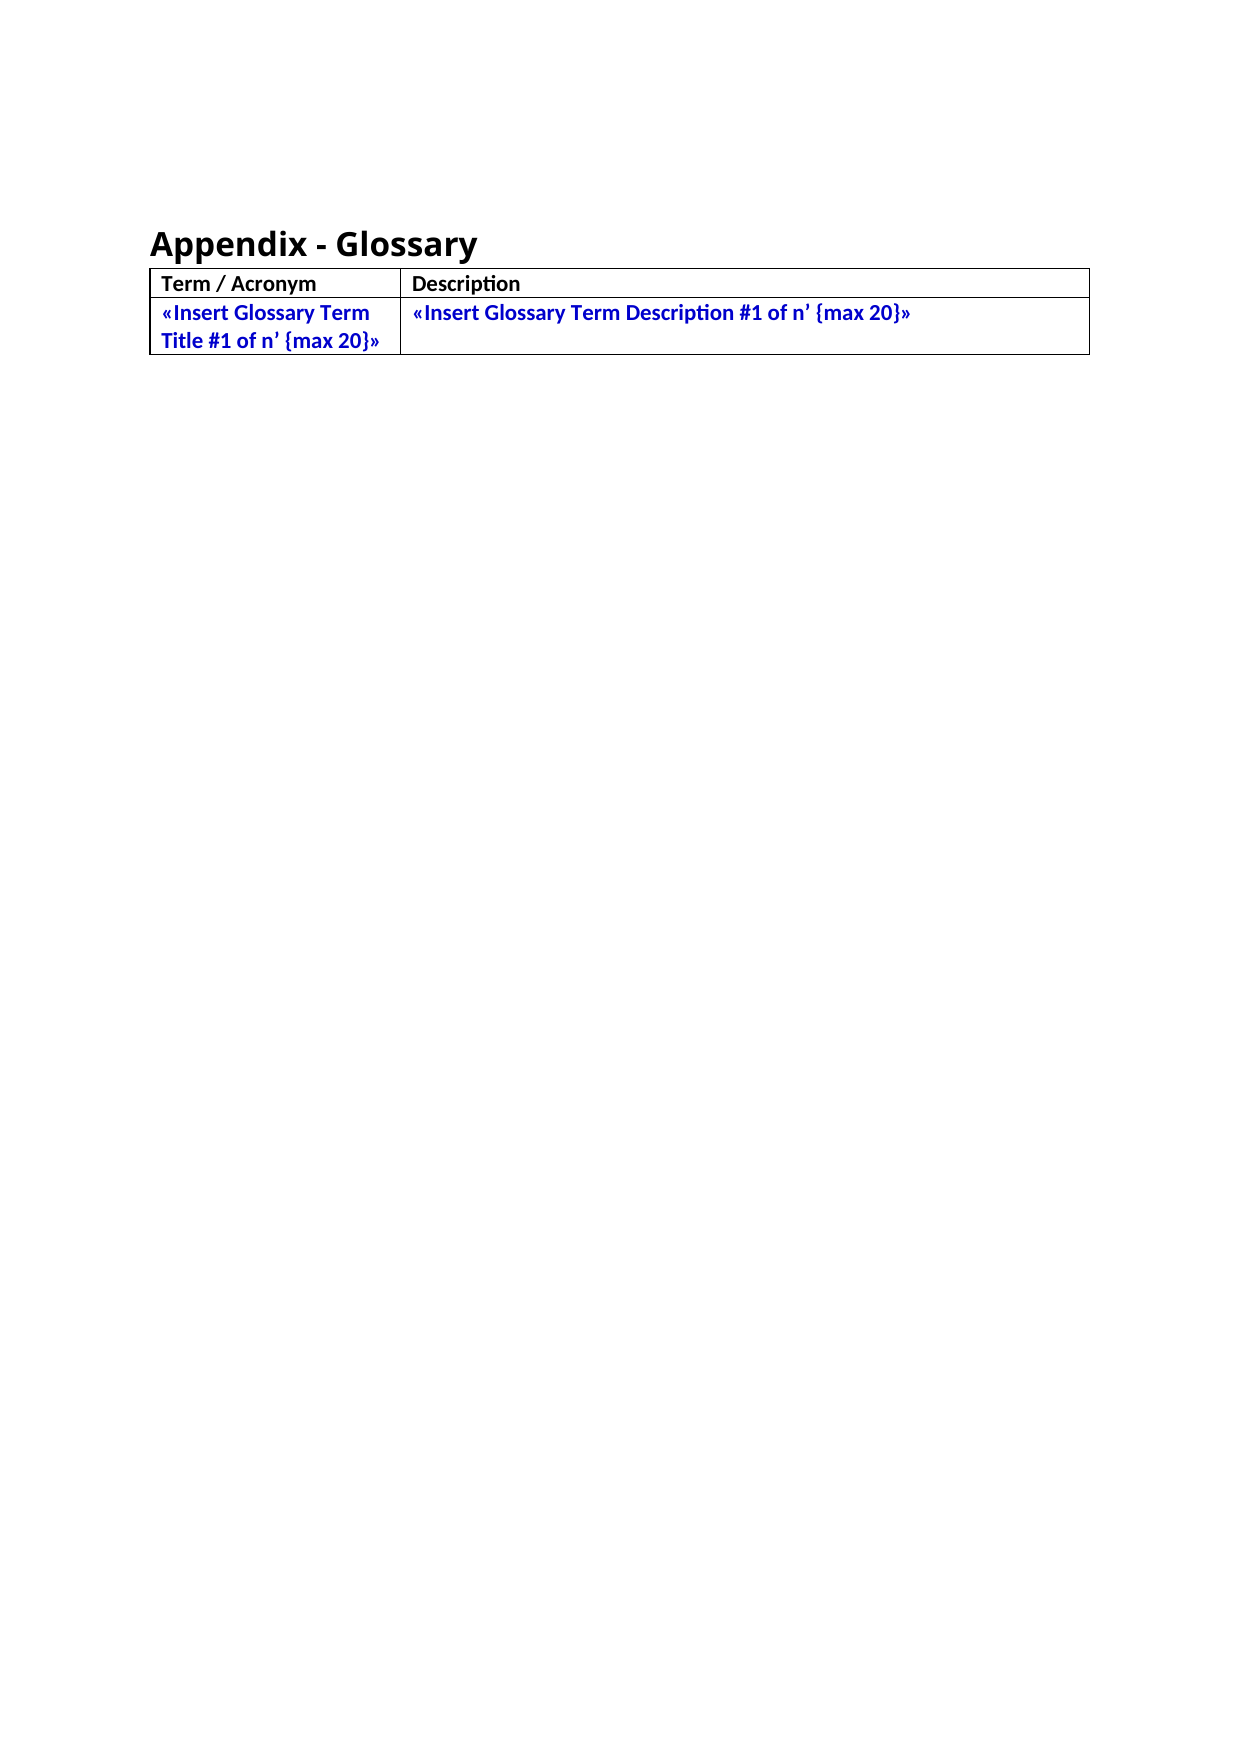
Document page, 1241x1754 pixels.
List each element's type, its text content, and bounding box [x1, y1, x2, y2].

table_header Term / Acronym [151, 269, 400, 297]
table_cell «Insert Glossary Term Title #1 of n’ {max 20}» [151, 298, 400, 354]
table_cell «Insert Glossary Term Description #1 of n’ {max 20}» [401, 298, 1089, 354]
table_header Description [401, 269, 1089, 297]
subtitle Appendix - Glossary [150, 221, 1090, 266]
